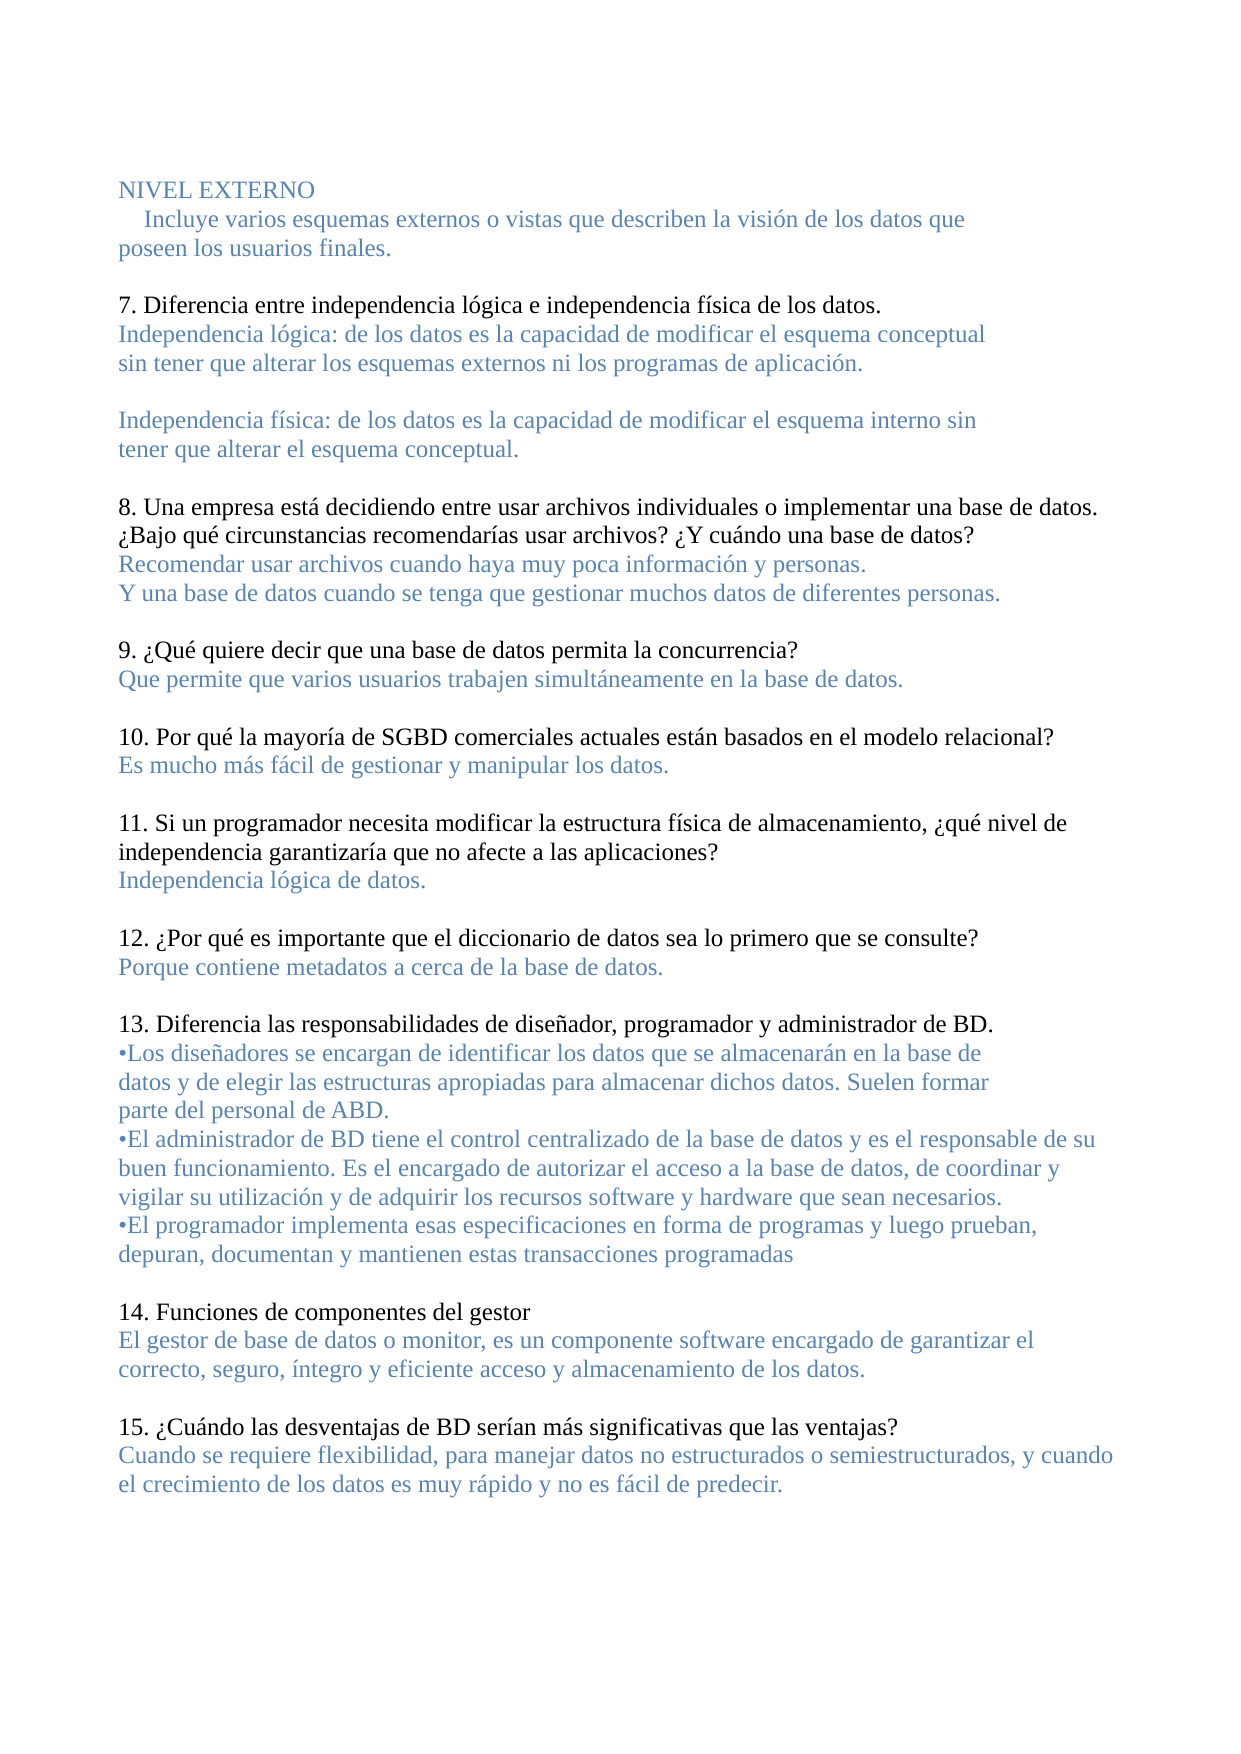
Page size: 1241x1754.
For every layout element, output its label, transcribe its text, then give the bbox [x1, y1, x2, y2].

text Independencia lógica de datos. [118, 866, 1122, 894]
text Independencia lógica: de los datos es la capacidad de modificar el esquema conceptual [118, 319, 1122, 348]
text correcto, seguro, íntegro y eficiente acceso y almacenamiento de los datos. [118, 1354, 1122, 1383]
text 15. ¿Cuándo las desventajas de BD serían más significativas que las ventajas? [118, 1412, 1122, 1441]
text poseen los usuarios finales. [118, 233, 1122, 262]
text Es mucho más fácil de gestionar y manipular los datos. [118, 751, 1122, 779]
text 9. ¿Qué quiere decir que una base de datos permita la concurrencia? [118, 636, 1122, 664]
text parte del personal de ABD. [118, 1096, 1122, 1124]
text 14. Funciones de componentes del gestor [118, 1297, 1122, 1326]
text datos y de elegir las estructuras apropiadas para almacenar dichos datos. Suelen formar [118, 1067, 1122, 1096]
text  Incluye varios esquemas externos o vistas que describen la visión de los datos que [118, 204, 1122, 233]
text Independencia física: de los datos es la capacidad de modificar el esquema interno sin [118, 406, 1122, 434]
text 11. Si un programador necesita modificar la estructura física de almacenamiento, ¿qué nivel de [118, 808, 1122, 837]
text 8. Una empresa está decidiendo entre usar archivos individuales o implementar una base de datos. [118, 492, 1122, 521]
text 12. ¿Por qué es importante que el diccionario de datos sea lo primero que se consulte? [118, 923, 1122, 952]
text 7. Diferencia entre independencia lógica e independencia física de los datos. [118, 291, 1122, 319]
text tener que alterar el esquema conceptual. [118, 434, 1122, 463]
text independencia garantizaría que no afecte a las aplicaciones? [118, 837, 1122, 866]
text Porque contiene metadatos a cerca de la base de datos. [118, 952, 1122, 981]
text ¿Bajo qué circunstancias recomendarías usar archivos? ¿Y cuándo una base de datos? [118, 521, 1122, 549]
text Recomendar usar archivos cuando haya muy poca información y personas. [118, 549, 1122, 578]
text 10. Por qué la mayoría de SGBD comerciales actuales están basados en el modelo relacional? [118, 722, 1122, 751]
text sin tener que alterar los esquemas externos ni los programas de aplicación. [118, 348, 1122, 377]
text •El programador implementa esas especificaciones en forma de programas y luego prueban, depuran, documentan y mantienen estas transacciones programadas [118, 1211, 1122, 1268]
text 13. Diferencia las responsabilidades de diseñador, programador y administrador de BD. [118, 1009, 1122, 1038]
text Que permite que varios usuarios trabajen simultáneamente en la base de datos. [118, 664, 1122, 693]
text Cuando se requiere flexibilidad, para manejar datos no estructurados o semiestructurados, y cuando el crecimiento de los datos es muy rápido y no es fácil de predecir. [118, 1441, 1122, 1498]
text •Los diseñadores se encargan de identificar los datos que se almacenarán en la base de [118, 1038, 1122, 1067]
text Y una base de datos cuando se tenga que gestionar muchos datos de diferentes personas. [118, 578, 1122, 607]
text NIVEL EXTERNO [118, 176, 1122, 204]
text •El administrador de BD tiene el control centralizado de la base de datos y es el responsable de su buen funcionamiento. Es el encargado de autorizar el acceso a la base de datos, de coordinar y vigilar su utilización y de adquirir los recursos software y hardware que sean necesarios. [118, 1124, 1122, 1211]
text El gestor de base de datos o monitor, es un componente software encargado de garantizar el [118, 1326, 1122, 1354]
